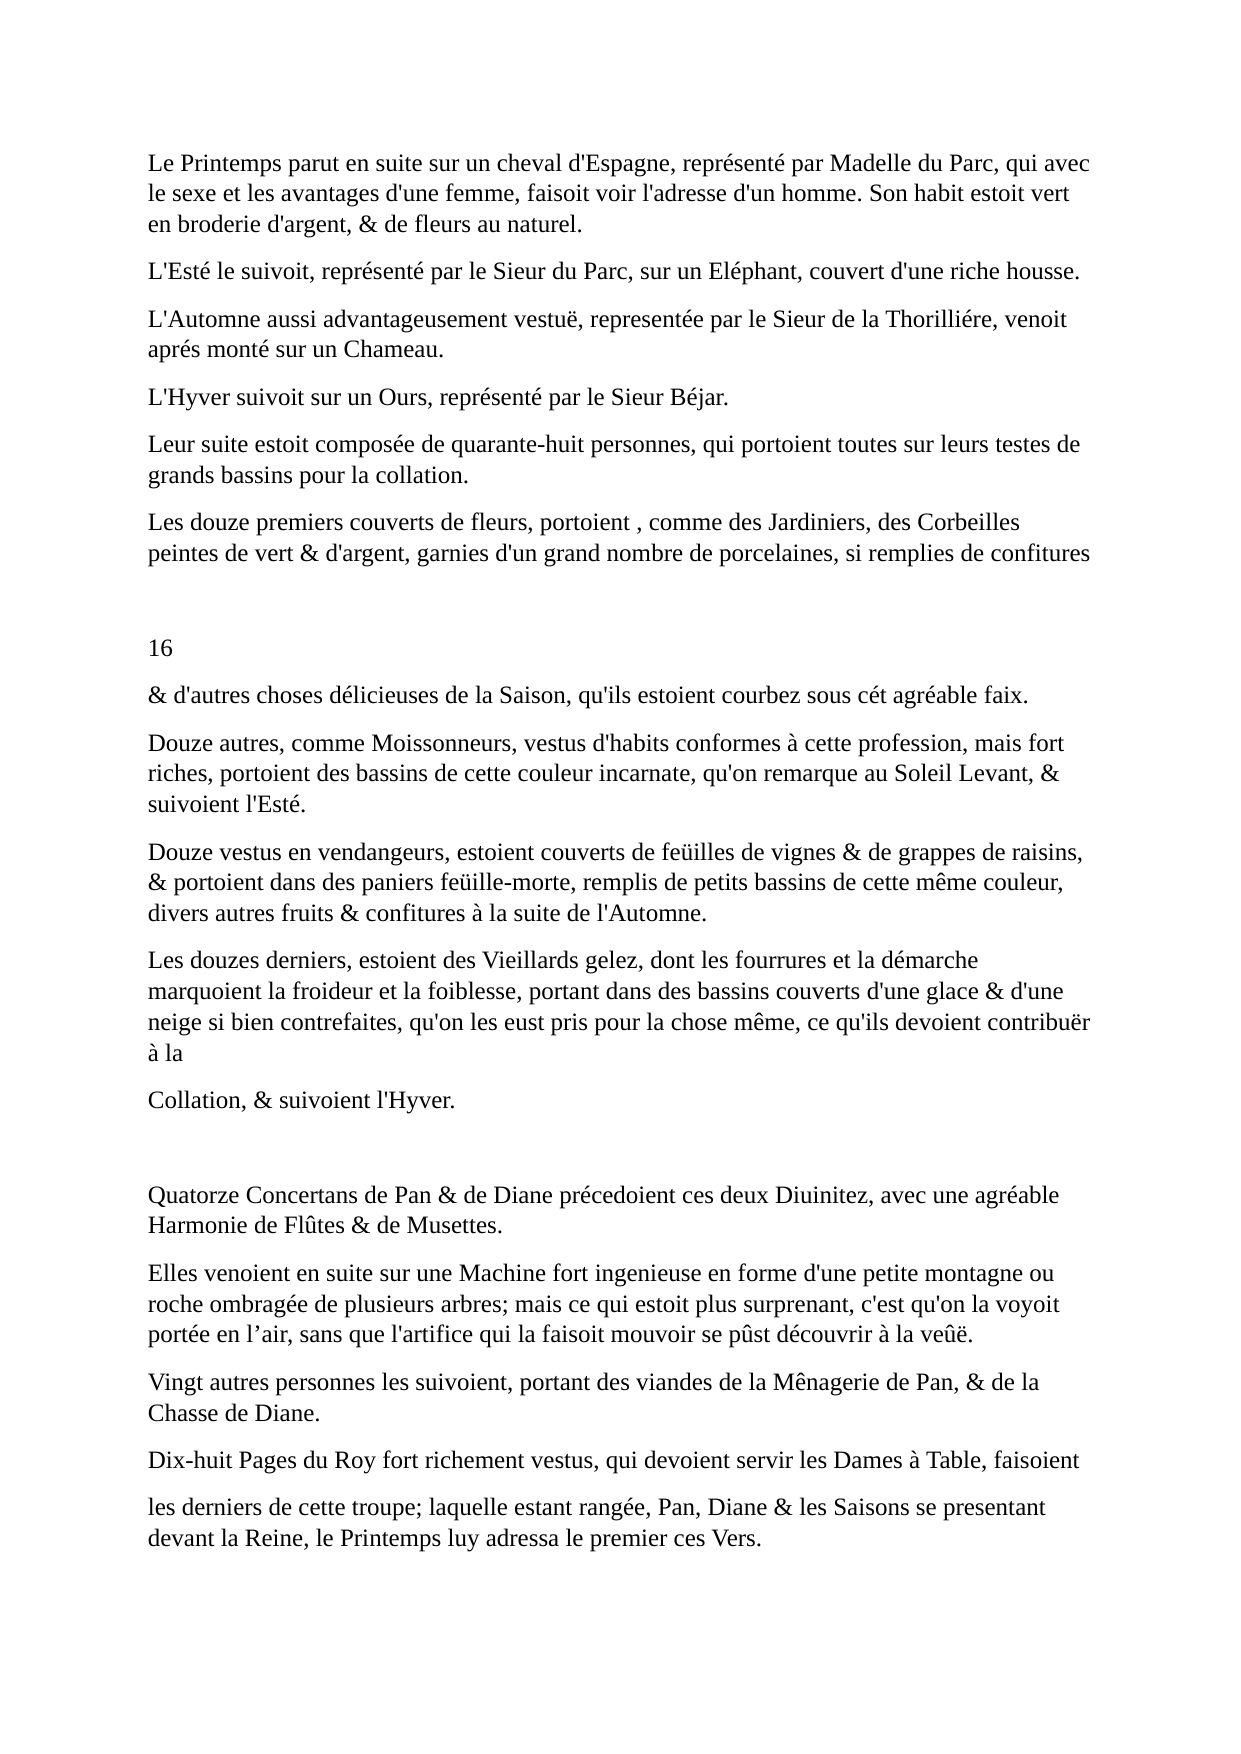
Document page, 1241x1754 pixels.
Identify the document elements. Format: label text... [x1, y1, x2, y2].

text Douze autres, comme Moissonneurs, vestus d'habits conformes à cette profession, mais fort riches, portoient des bassins de cette couleur incarnate, qu'on remarque au Soleil Levant, & suivoient l'Esté. [148, 728, 1093, 818]
text Dix-huit Pages du Roy fort richement vestus, qui devoient servir les Dames à Table, faisoient [148, 1445, 1093, 1474]
text 16 [148, 633, 1093, 662]
text Vingt autres personnes les suivoient, portant des viandes de la Mênagerie de Pan, & de la Chasse de Diane. [148, 1367, 1093, 1426]
text Douze vestus en vendangeurs, estoient couverts de feüilles de vignes & de grappes de raisins, & portoient dans des paniers feüille-morte, remplis de petits bassins de cette même couleur, divers autres fruits & confitures à la suite de l'Automne. [148, 837, 1093, 927]
text L'Esté le suivoit, représenté par le Sieur du Parc, sur un Eléphant, couvert d'une riche housse. [148, 256, 1093, 285]
text Le Printemps parut en suite sur un cheval d'Espagne, représenté par Madelle du Parc, qui avec le sexe et les avantages d'une femme, faisoit voir l'adresse d'un homme. Son habit estoit vert en broderie d'argent, & de fleurs au naturel. [148, 148, 1093, 238]
text Collation, & suivoient l'Hyver. [148, 1085, 1093, 1114]
text & d'autres choses délicieuses de la Saison, qu'ils estoient courbez sous cét agréable faix. [148, 680, 1093, 709]
text Quatorze Concertans de Pan & de Diane précedoient ces deux Diuinitez, avec une agréable Harmonie de Flûtes & de Musettes. [148, 1180, 1093, 1239]
text Elles venoient en suite sur une Machine fort ingenieuse en forme d'une petite montagne ou roche ombragée de plusieurs arbres; mais ce qui estoit plus surprenant, c'est qu'on la voyoit portée en l’air, sans que l'artifice qui la faisoit mouvoir se pûst découvrir à la veûë. [148, 1258, 1093, 1348]
text Leur suite estoit composée de quarante-huit personnes, qui portoient toutes sur leurs testes de grands bassins pour la collation. [148, 429, 1093, 489]
text Les douzes derniers, estoient des Vieillards gelez, dont les fourrures et la démarche marquoient la froideur et la foiblesse, portant dans des bassins couverts d'une glace & d'une neige si bien contrefaites, qu'on les eust pris pour la chose même, ce qu'ils devoient contribuër à la [148, 946, 1093, 1066]
text Les douze premiers couverts de fleurs, portoient , comme des Jardiniers, des Corbeilles peintes de vert & d'argent, garnies d'un grand nombre de porcelaines, si remplies de confitures [148, 507, 1093, 567]
text les derniers de cette troupe; laquelle estant rangée, Pan, Diane & les Saisons se presentant devant la Reine, le Printemps luy adressa le premier ces Vers. [148, 1492, 1093, 1552]
text L'Hyver suivoit sur un Ours, représenté par le Sieur Béjar. [148, 382, 1093, 411]
text L'Automne aussi advantageusement vestuë, representée par le Sieur de la Thorilliére, venoit aprés monté sur un Chameau. [148, 304, 1093, 363]
